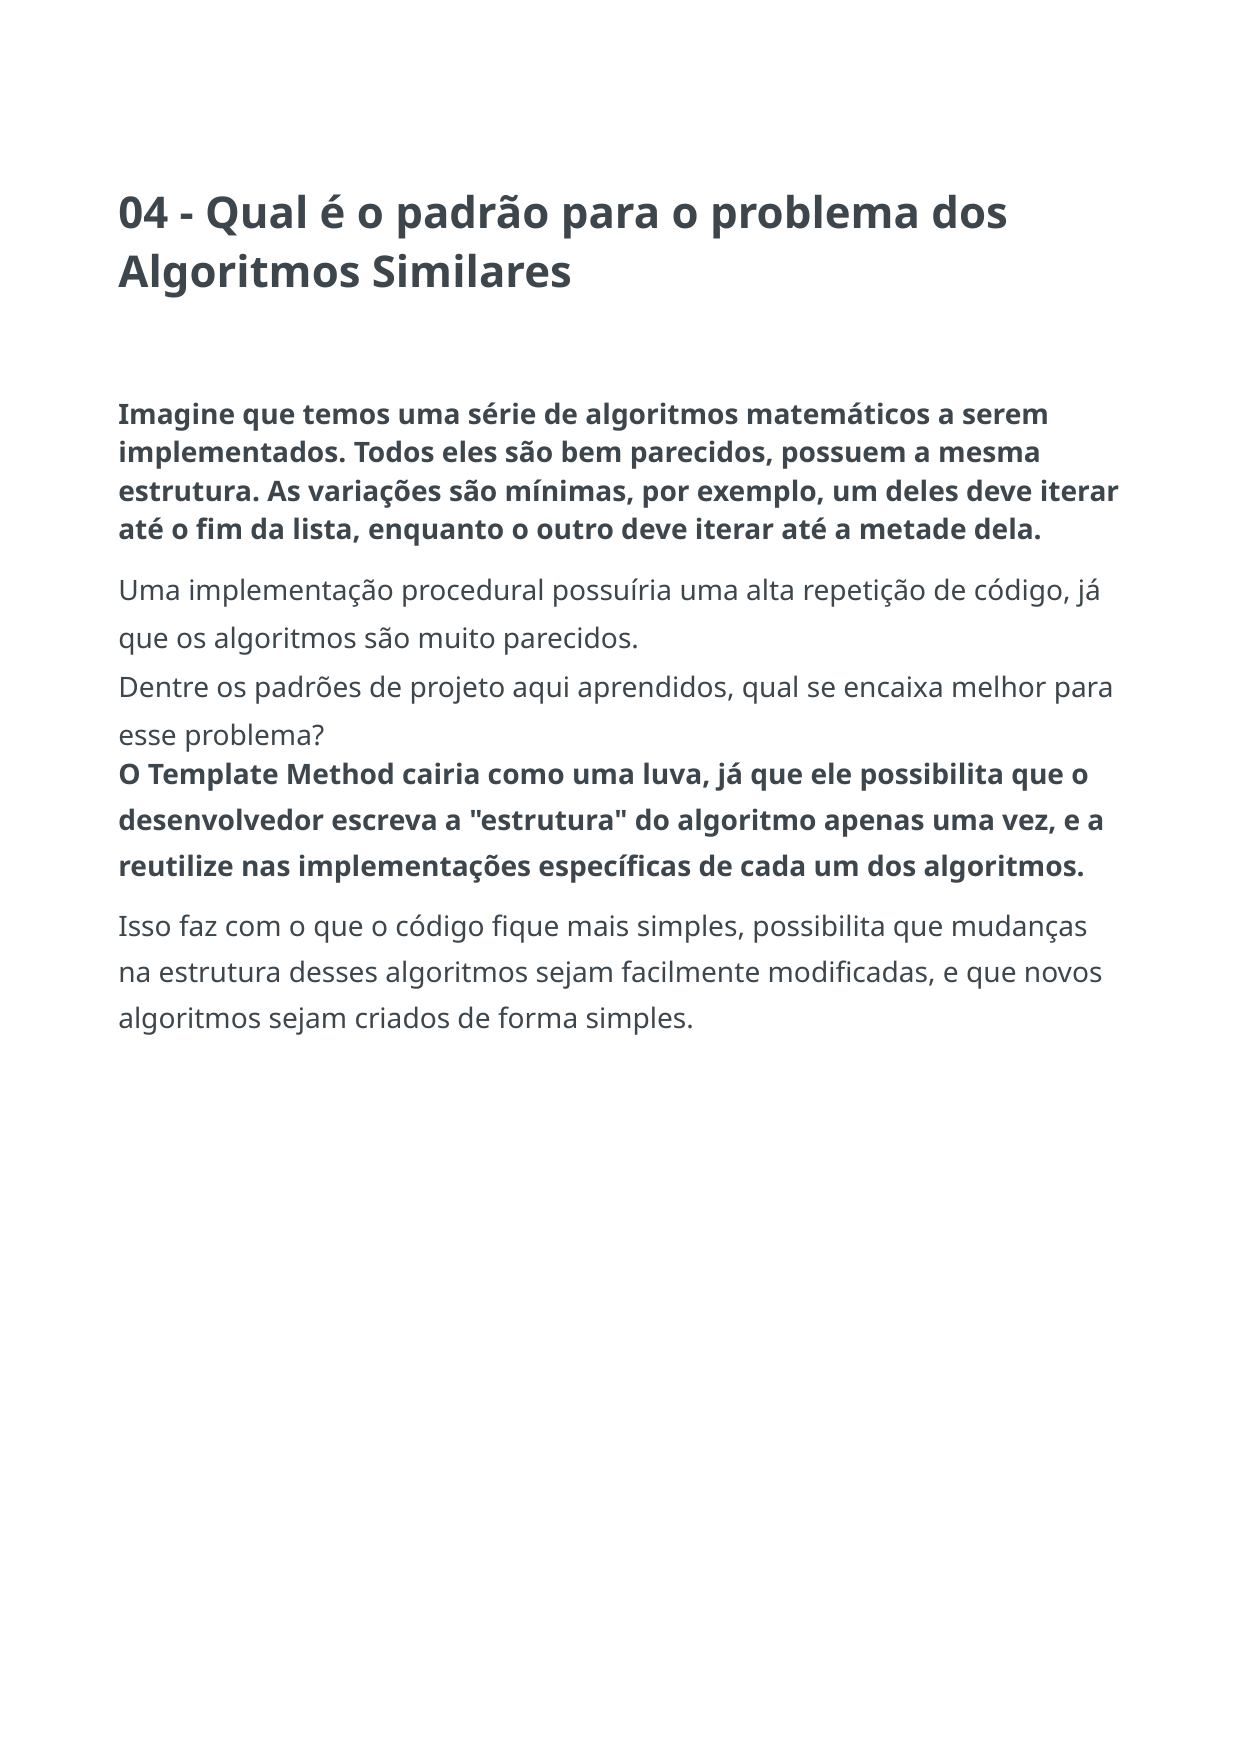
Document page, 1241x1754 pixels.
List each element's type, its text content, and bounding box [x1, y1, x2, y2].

subtitle 04 - Qual é o padrão para o problema dos Algoritmos Similares [118, 181, 1122, 301]
subtitle Dentre os padrões de projeto aqui aprendidos, qual se encaixa melhor para esse problema? [118, 657, 1122, 754]
subtitle Uma implementação procedural possuíria uma alta repetição de código, já que os algoritmos são muito parecidos. [118, 560, 1122, 657]
subtitle Imagine que temos uma série de algoritmos matemáticos a serem implementados. Todos eles são bem parecidos, possuem a mesma estrutura. As variações são mínimas, por exemplo, um deles deve iterar até o fim da lista, enquanto o outro deve iterar até a metade dela. [118, 394, 1122, 548]
text Isso faz com o que o código fique mais simples, possibilita que mudanças na estrutura desses algoritmos sejam facilmente modificadas, e que novos algoritmos sejam criados de forma simples. [118, 906, 1122, 1037]
text O Template Method cairia como uma luva, já que ele possibilita que o desenvolvedor escreva a "estrutura" do algoritmo apenas uma vez, e a reutilize nas implementações específicas de cada um dos algoritmos. [118, 754, 1122, 884]
